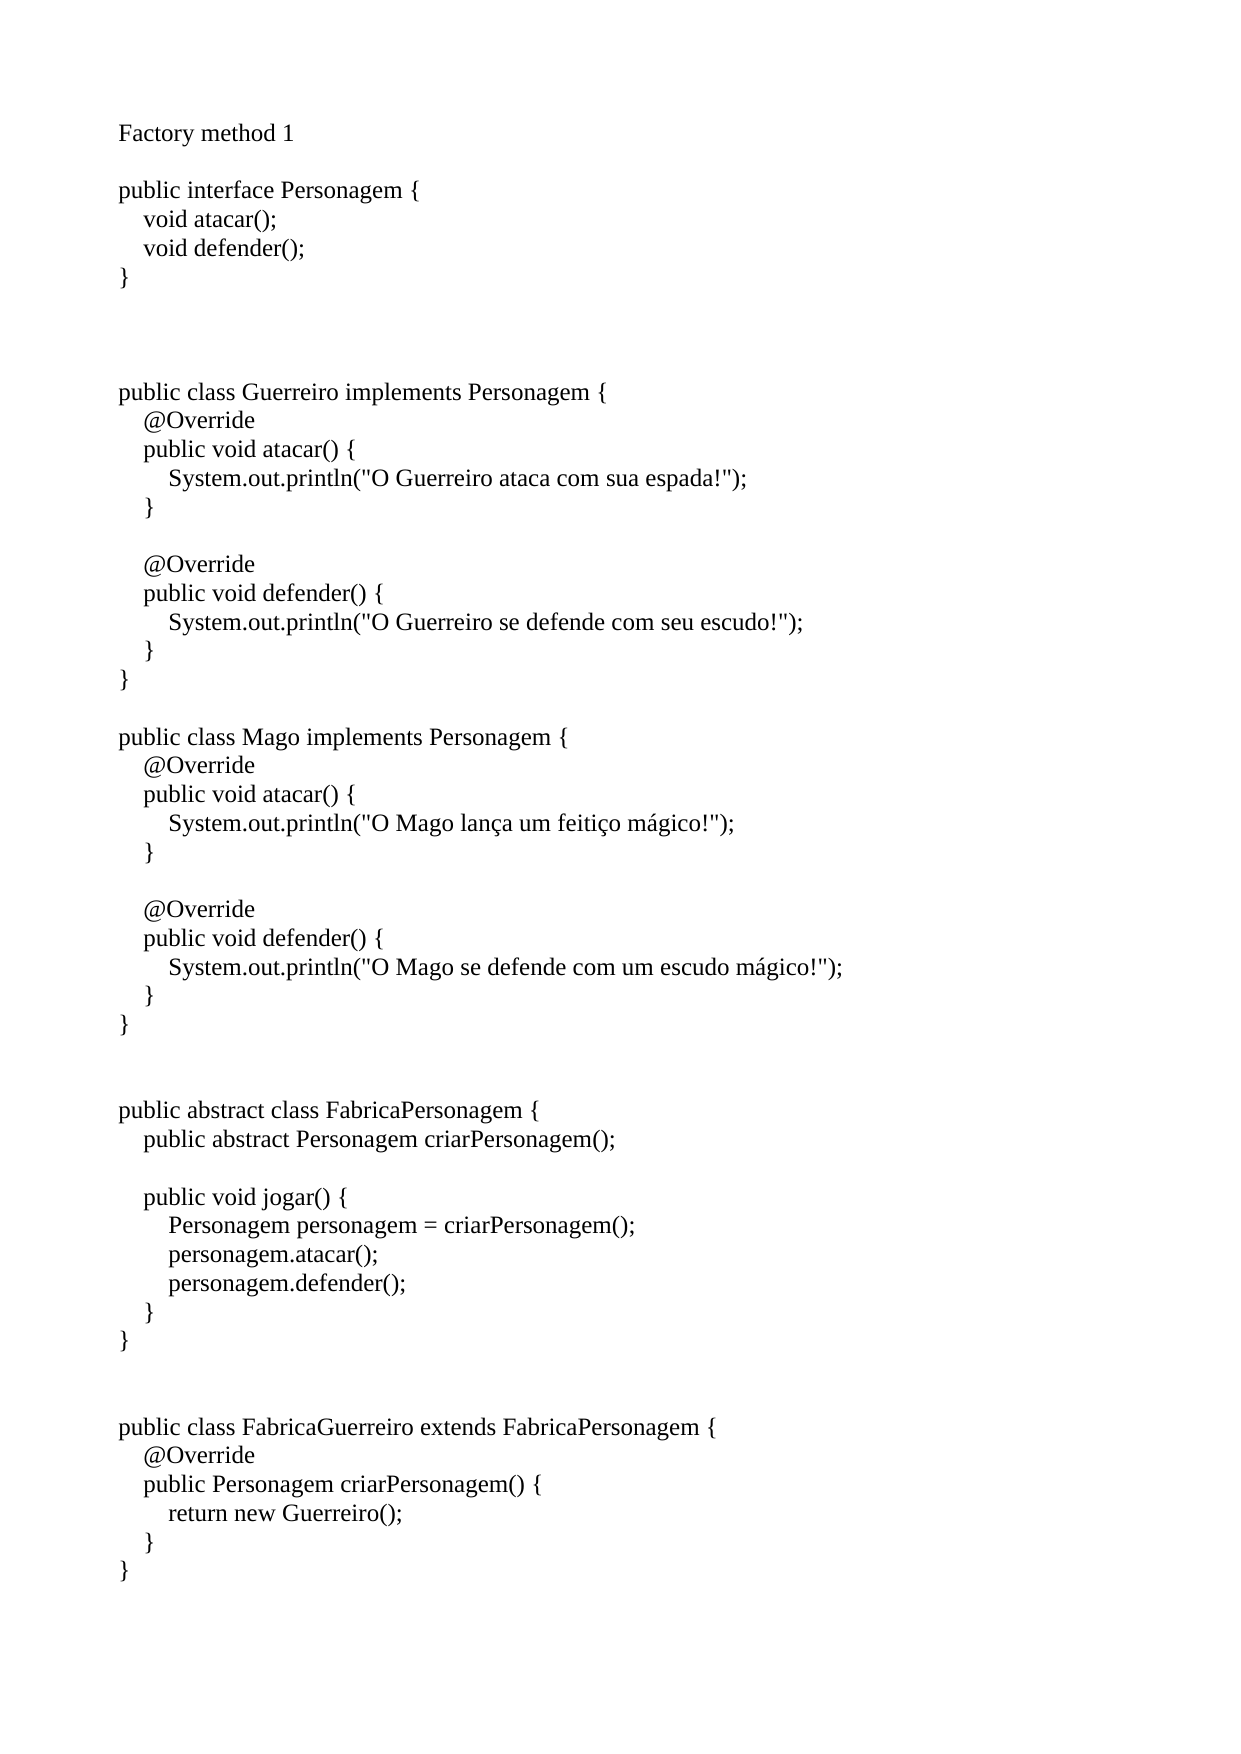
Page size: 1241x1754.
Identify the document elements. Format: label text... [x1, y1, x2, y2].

text @Override [118, 894, 1122, 923]
text public abstract Personagem criarPersonagem(); [118, 1124, 1122, 1153]
text } [118, 492, 1122, 521]
text public void defender() { [118, 923, 1122, 952]
text } [118, 636, 1122, 664]
text } [118, 837, 1122, 866]
text @Override [118, 1441, 1122, 1469]
text Factory method 1 [118, 118, 1122, 147]
text System.out.println("O Mago se defende com um escudo mágico!"); [118, 952, 1122, 981]
text Personagem personagem = criarPersonagem(); [118, 1211, 1122, 1239]
text public void atacar() { [118, 779, 1122, 808]
text public class Mago implements Personagem { [118, 722, 1122, 751]
text } [118, 1527, 1122, 1556]
text } [118, 1009, 1122, 1038]
text System.out.println("O Mago lança um feitiço mágico!"); [118, 808, 1122, 837]
text } [118, 1297, 1122, 1326]
text System.out.println("O Guerreiro se defende com seu escudo!"); [118, 607, 1122, 636]
text public abstract class FabricaPersonagem { [118, 1096, 1122, 1124]
text } [118, 262, 1122, 291]
text @Override [118, 549, 1122, 578]
text } [118, 664, 1122, 693]
text } [118, 1326, 1122, 1354]
text personagem.atacar(); [118, 1239, 1122, 1268]
text return new Guerreiro(); [118, 1498, 1122, 1527]
text void atacar(); [118, 204, 1122, 233]
text public void atacar() { [118, 434, 1122, 463]
text @Override [118, 751, 1122, 779]
text public interface Personagem { [118, 176, 1122, 204]
text public void defender() { [118, 578, 1122, 607]
text @Override [118, 406, 1122, 434]
text public class Guerreiro implements Personagem { [118, 377, 1122, 406]
text public class FabricaGuerreiro extends FabricaPersonagem { [118, 1412, 1122, 1441]
text } [118, 1556, 1122, 1584]
text System.out.println("O Guerreiro ataca com sua espada!"); [118, 463, 1122, 492]
text public Personagem criarPersonagem() { [118, 1469, 1122, 1498]
text public void jogar() { [118, 1182, 1122, 1211]
text } [118, 981, 1122, 1009]
text personagem.defender(); [118, 1268, 1122, 1297]
text void defender(); [118, 233, 1122, 262]
